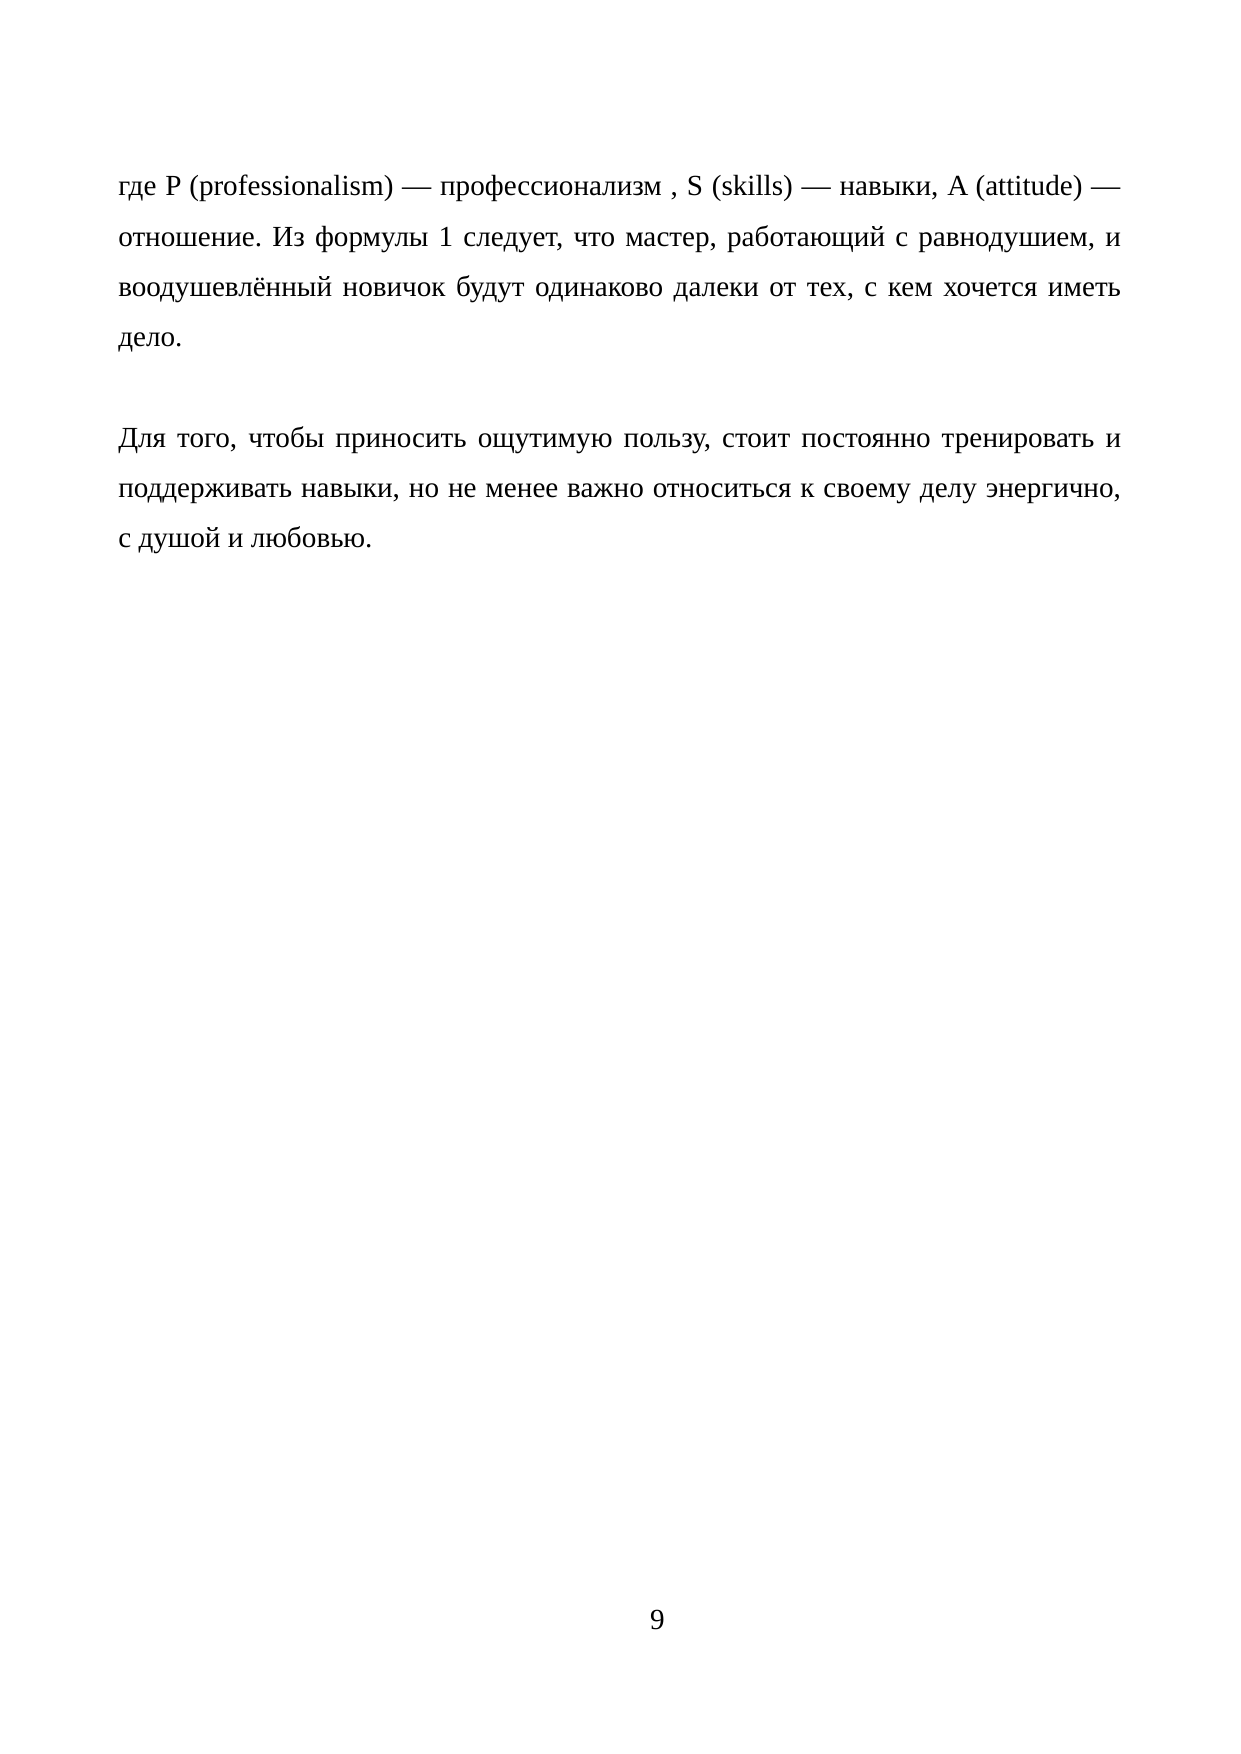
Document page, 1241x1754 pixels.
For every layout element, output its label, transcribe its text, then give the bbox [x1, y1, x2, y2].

text где P (professionalism) — профессионализм , S (skills) — навыки, A (attitude) — отношение. Из формулы 1 следует, что мастер, работающий с равнодушием, и воодушевлённый новичок будут одинаково далеки от тех, с кем хочется иметь дело. Для того, чтобы приносить ощутимую пользу, стоит постоянно тренировать и поддерживать навыки, но не менее важно относиться к своему делу энергично, с душой и любовью. [118, 118, 1122, 554]
